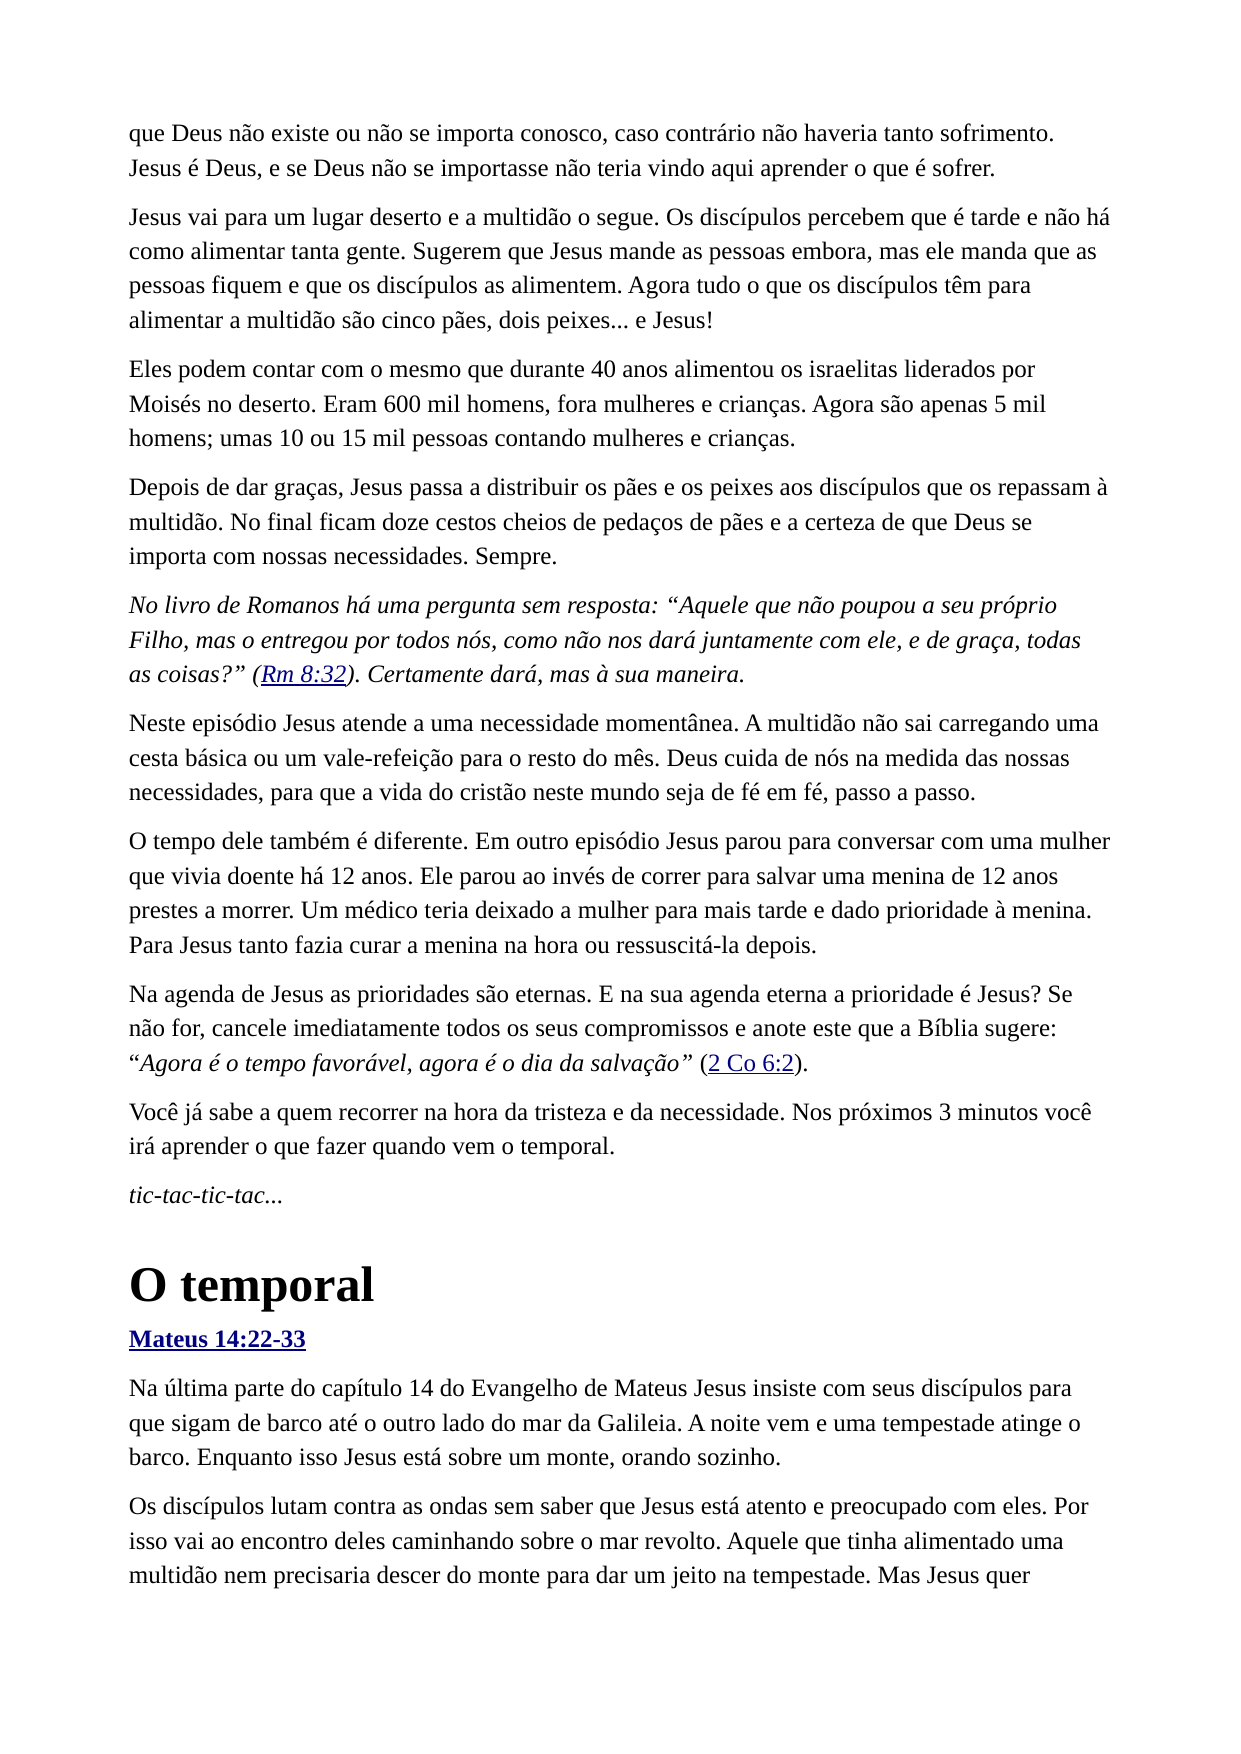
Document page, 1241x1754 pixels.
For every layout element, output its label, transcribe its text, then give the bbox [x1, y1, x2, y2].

text No livro de Romanos há uma pergunta sem resposta: “Aquele que não poupou a seu próprio Filho, mas o entregou por todos nós, como não nos dará juntamente com ele, e de graça, todas as coisas?” (Rm 8:32). Certamente dará, mas à sua maneira. [129, 590, 1111, 688]
text que Deus não existe ou não se importa conosco, caso contrário não haveria tanto sofrimento. Jesus é Deus, e se Deus não se importasse não teria vindo aqui aprender o que é sofrer. [129, 118, 1111, 181]
text Depois de dar graças, Jesus passa a distribuir os pães e os peixes aos discípulos que os repassam à multidão. No final ficam doze cestos cheios de pedaços de pães e a certeza de que Deus se importa com nossas necessidades. Sempre. [129, 472, 1111, 570]
subtitle O temporal [129, 1254, 1111, 1312]
text Mateus 14:22-33 [129, 1324, 1111, 1353]
text Na agenda de Jesus as prioridades são eternas. E na sua agenda eterna a prioridade é Jesus? Se não for, cancele imediatamente todos os seus compromissos e anote este que a Bíblia sugere: “Agora é o tempo favorável, agora é o dia da salvação” (2 Co 6:2). [129, 979, 1111, 1076]
text Jesus vai para um lugar deserto e a multidão o segue. Os discípulos percebem que é tarde e não há como alimentar tanta gente. Sugerem que Jesus mande as pessoas embora, mas ele manda que as pessoas fiquem e que os discípulos as alimentem. Agora tudo o que os discípulos têm para alimentar a multidão são cinco pães, dois peixes... e Jesus! [129, 202, 1111, 334]
text Eles podem contar com o mesmo que durante 40 anos alimentou os israelitas liderados por Moisés no deserto. Eram 600 mil homens, fora mulheres e crianças. Agora são apenas 5 mil homens; umas 10 ou 15 mil pessoas contando mulheres e crianças. [129, 354, 1111, 452]
text Os discípulos lutam contra as ondas sem saber que Jesus está atento e preocupado com eles. Por isso vai ao encontro deles caminhando sobre o mar revolto. Aquele que tinha alimentado uma multidão nem precisaria descer do monte para dar um jeito na tempestade. Mas Jesus quer [129, 1491, 1111, 1589]
text tic-tac-tic-tac... [129, 1180, 1111, 1209]
text Na última parte do capítulo 14 do Evangelho de Mateus Jesus insiste com seus discípulos para que sigam de barco até o outro lado do mar da Galileia. A noite vem e uma tempestade atinge o barco. Enquanto isso Jesus está sobre um monte, orando sozinho. [129, 1373, 1111, 1471]
text O tempo dele também é diferente. Em outro episódio Jesus parou para conversar com uma mulher que vivia doente há 12 anos. Ele parou ao invés de correr para salvar uma menina de 12 anos prestes a morrer. Um médico teria deixado a mulher para mais tarde e dado prioridade à menina. Para Jesus tanto fazia curar a menina na hora ou ressuscitá-la depois. [129, 826, 1111, 958]
text Você já sabe a quem recorrer na hora da tristeza e da necessidade. Nos próximos 3 minutos você irá aprender o que fazer quando vem o temporal. [129, 1097, 1111, 1160]
text Neste episódio Jesus atende a uma necessidade momentânea. A multidão não sai carregando uma cesta básica ou um vale-refeição para o resto do mês. Deus cuida de nós na medida das nossas necessidades, para que a vida do cristão neste mundo seja de fé em fé, passo a passo. [129, 708, 1111, 806]
